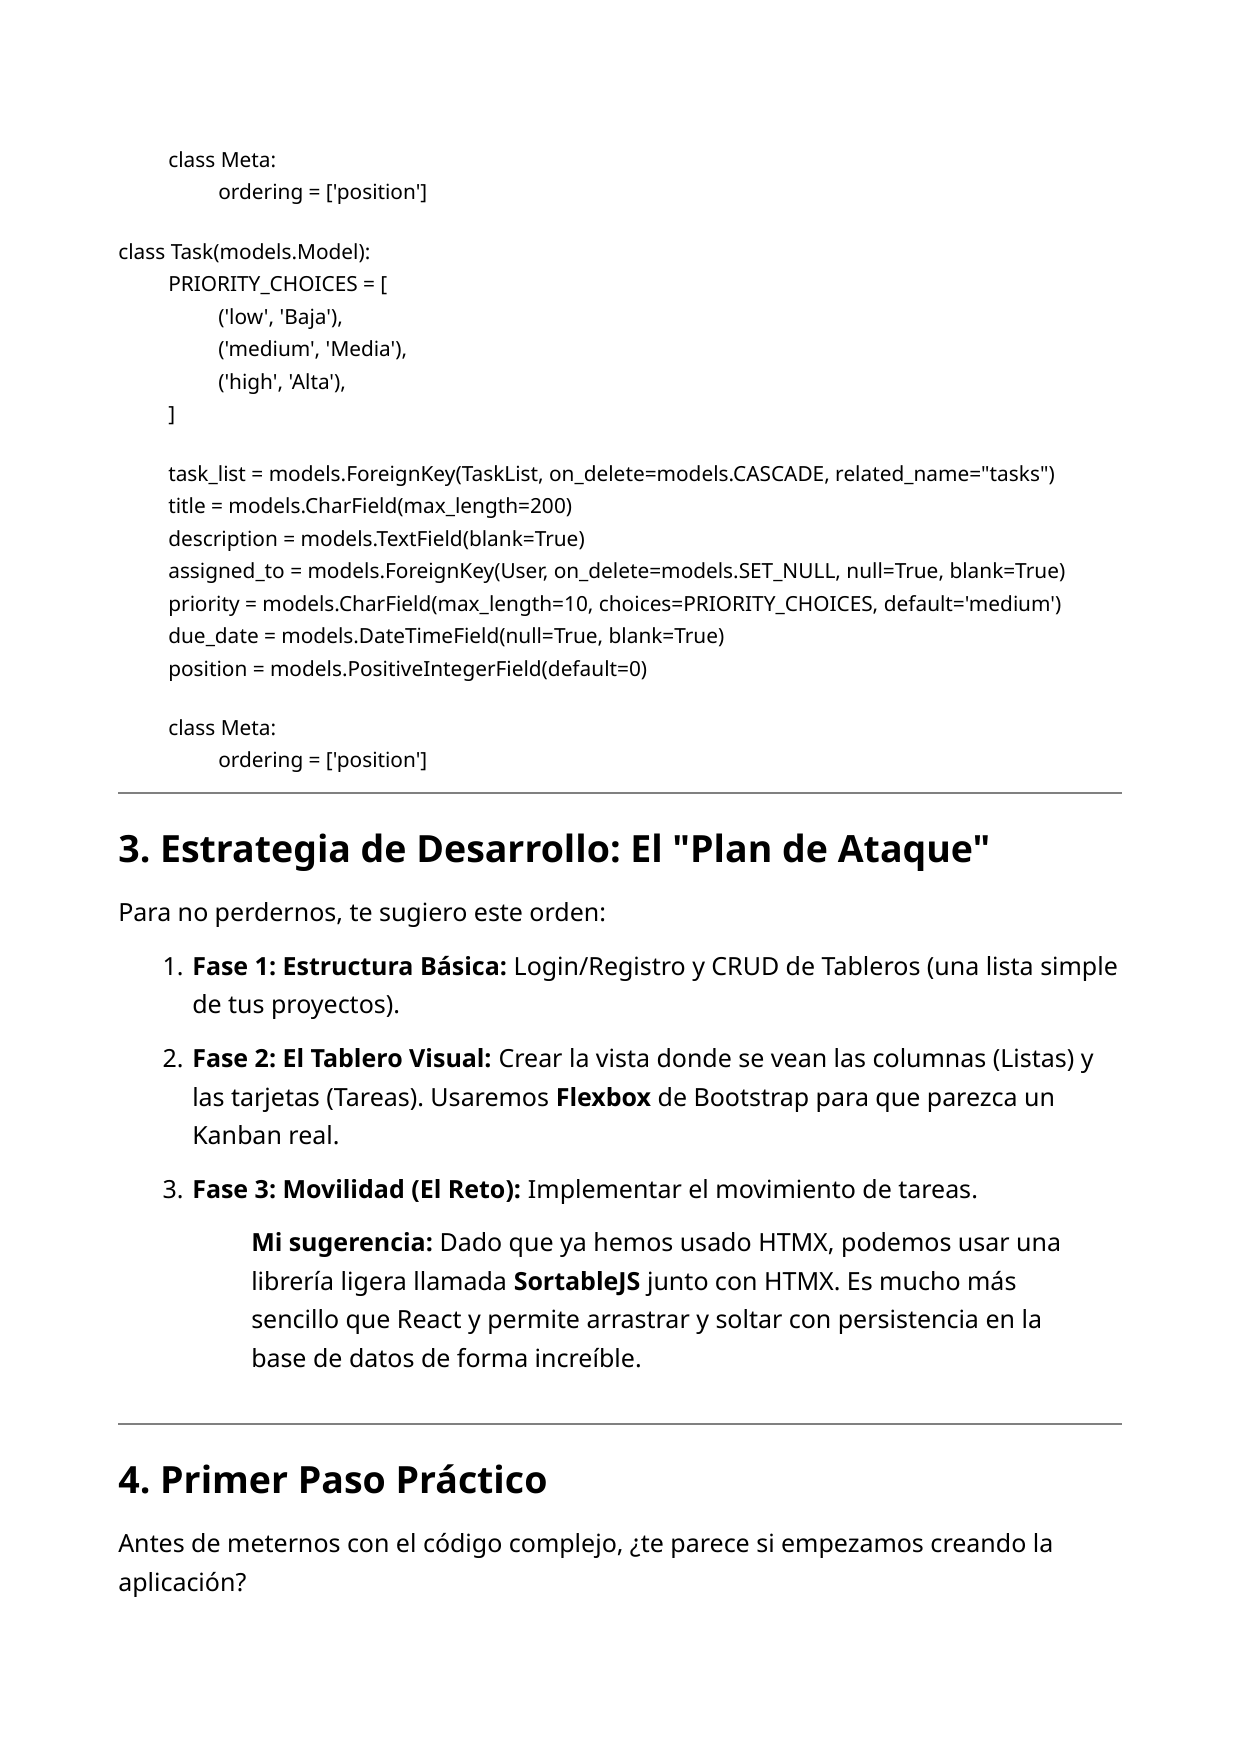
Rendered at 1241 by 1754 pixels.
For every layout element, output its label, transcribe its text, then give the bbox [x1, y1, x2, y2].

text ordering = ['position'] [118, 177, 1122, 206]
text assigned_to = models.ForeignKey(User, on_delete=models.SET_NULL, null=True, blank=True) [118, 556, 1122, 585]
text class Meta: [118, 145, 1122, 173]
list Fase 2: El Tablero Visual: Crear la vista donde se vean las columnas (Listas) y las tarjetas (Tareas). Usaremos Flexbox de Bootstrap para que parezca un Kanban real. [162, 1040, 1122, 1152]
text due_date = models.DateTimeField(null=True, blank=True) [118, 621, 1122, 650]
subtitle 3. Estrategia de Desarrollo: El "Plan de Ataque" [118, 822, 1122, 873]
text position = models.PositiveIntegerField(default=0) [118, 654, 1122, 682]
text Antes de meternos con el código complejo, ¿te parece si empezamos creando la aplicación? [118, 1526, 1122, 1599]
text Para no perdernos, te sugiero este orden: [118, 895, 1122, 929]
text ] [118, 399, 1122, 428]
text ordering = ['position'] [118, 746, 1122, 774]
text priority = models.CharField(max_length=10, choices=PRIORITY_CHOICES, default='medium') [118, 589, 1122, 617]
text description = models.TextField(blank=True) [118, 524, 1122, 552]
text ('medium', 'Media'), [118, 334, 1122, 363]
text task_list = models.ForeignKey(TaskList, on_delete=models.CASCADE, related_name="tasks") [118, 459, 1122, 487]
text PRIORITY_CHOICES = [ [118, 269, 1122, 298]
subtitle 4. Primer Paso Práctico [118, 1453, 1122, 1504]
text class Task(models.Model): [118, 237, 1122, 265]
list Fase 1: Estructura Básica: Login/Registro y CRUD de Tableros (una lista simple de tus proyectos). [162, 948, 1122, 1021]
text ('high', 'Alta'), [118, 367, 1122, 395]
list Mi sugerencia: Dado que ya hemos usado HTMX, podemos usar una librería ligera llamada SortableJS junto con HTMX. Es mucho más sencillo que React y permite arrastrar y soltar con persistencia en la base de datos de forma increíble. [222, 1224, 1063, 1375]
text ('low', 'Baja'), [118, 302, 1122, 330]
text class Meta: [118, 713, 1122, 742]
list Fase 3: Movilidad (El Reto): Implementar el movimiento de tareas. [162, 1171, 1122, 1205]
text title = models.CharField(max_length=200) [118, 491, 1122, 520]
